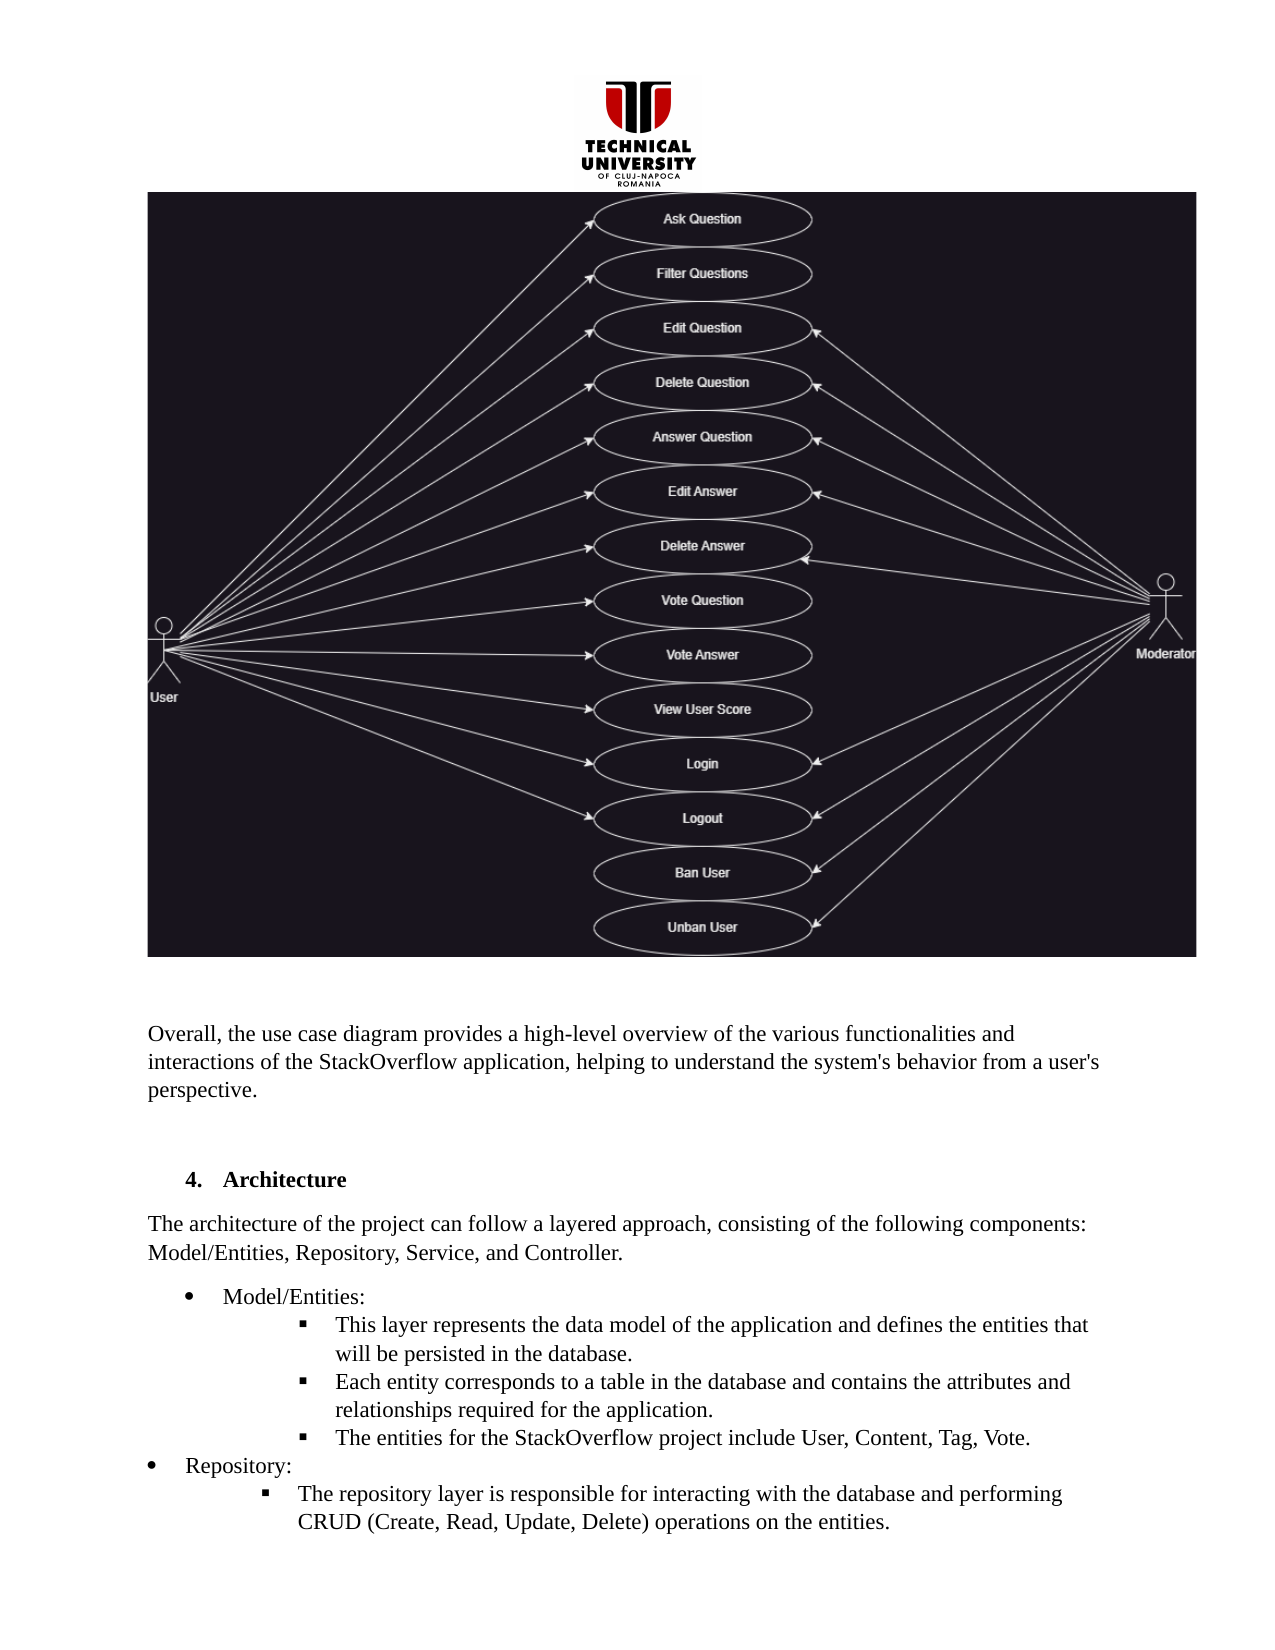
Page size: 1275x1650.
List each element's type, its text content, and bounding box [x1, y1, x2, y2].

list Repository: [148, 1452, 1127, 1478]
list Each entity corresponds to a table in the database and contains the attributes and relationships required for the application. [298, 1368, 1127, 1422]
list The repository layer is responsible for interacting with the database and performing CRUD (Create, Read, Update, Delete) operations on the entities. [260, 1480, 1127, 1535]
text The architecture of the project can follow a layered approach, consisting of the following components: Model/Entities, Repository, Service, and Controller. [148, 1210, 1127, 1265]
list The entities for the StackOverflow project include User, Content, Tag, Vote. [298, 1424, 1127, 1450]
list Architecture [185, 1166, 1127, 1192]
list This layer represents the data model of the application and defines the entities that will be persisted in the database. [298, 1311, 1127, 1366]
list Model/Entities: [185, 1283, 1127, 1310]
text Overall, the use case diagram provides a high-level overview of the various functionalities and interactions of the StackOverflow application, helping to understand the system's behavior from a user's perspective. [148, 1020, 1127, 1102]
